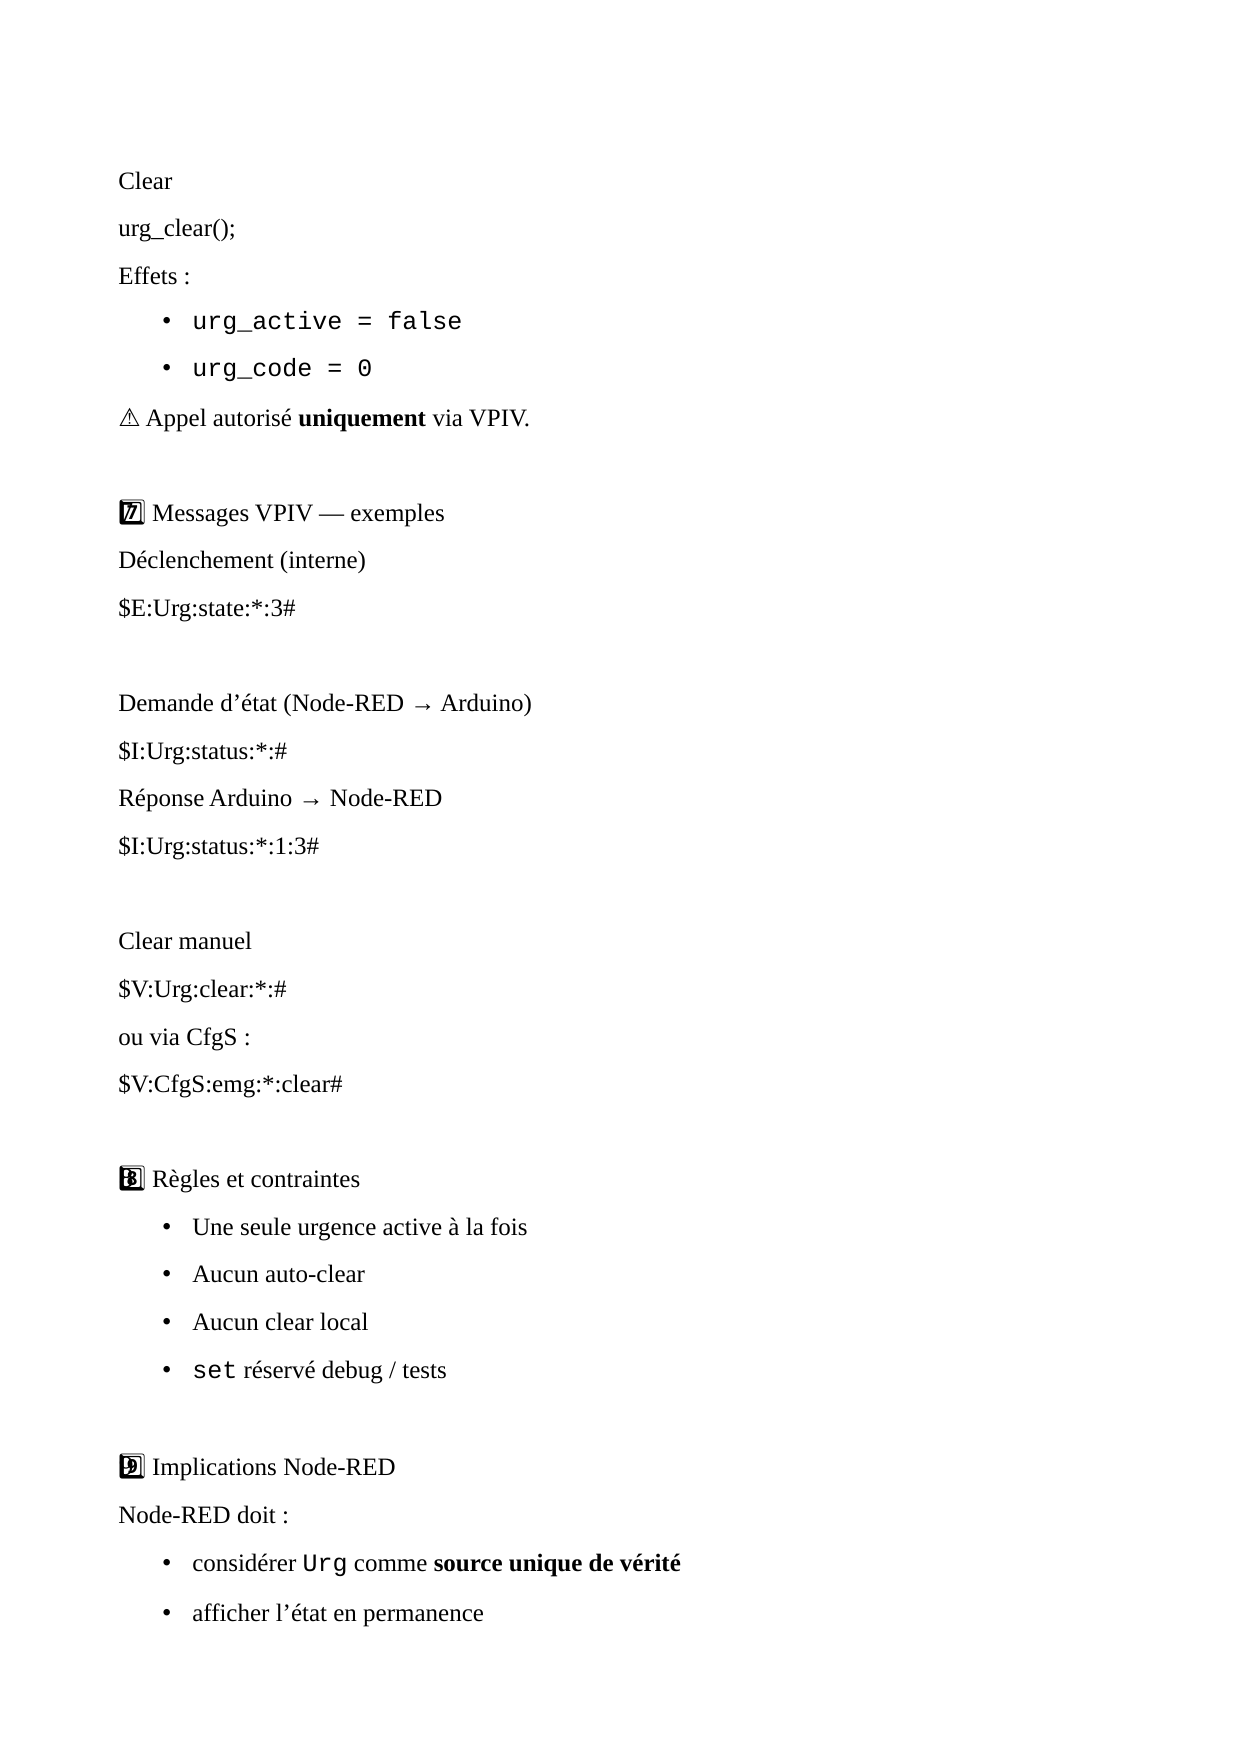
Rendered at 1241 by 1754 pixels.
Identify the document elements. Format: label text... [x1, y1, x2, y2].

text $I:Urg:status:*:# [118, 736, 1122, 765]
list urg_code = 0 [162, 356, 1122, 384]
list Aucun clear local [162, 1307, 1122, 1336]
text Effets : [118, 261, 1122, 290]
text Clear [118, 166, 1122, 194]
text $V:Urg:clear:*:# [118, 974, 1122, 1003]
text urg_clear(); [118, 213, 1122, 242]
text 9️⃣ Implications Node-RED [118, 1452, 1122, 1481]
list set réservé debug / tests [162, 1355, 1122, 1386]
text $I:Urg:status:*:1:3# [118, 831, 1122, 860]
text Node-RED doit : [118, 1500, 1122, 1529]
text $E:Urg:state:*:3# [118, 593, 1122, 622]
text Déclenchement (interne) [118, 546, 1122, 574]
text 7️⃣ Messages VPIV — exemples [118, 498, 1122, 527]
text Clear manuel [118, 926, 1122, 955]
text Demande d’état (Node-RED → Arduino) [118, 688, 1122, 717]
text ou via CfgS : [118, 1022, 1122, 1050]
list considérer Urg comme source unique de vérité [162, 1548, 1122, 1578]
list Aucun auto-clear [162, 1259, 1122, 1288]
list urg_active = false [162, 308, 1122, 337]
text 8️⃣ Règles et contraintes [118, 1164, 1122, 1193]
text $V:CfgS:emg:*:clear# [118, 1069, 1122, 1098]
list Une seule urgence active à la fois [162, 1212, 1122, 1241]
text Réponse Arduino → Node-RED [118, 783, 1122, 812]
text ⚠️ Appel autorisé uniquement via VPIV. [118, 403, 1122, 431]
list afficher l’état en permanence [162, 1598, 1122, 1626]
